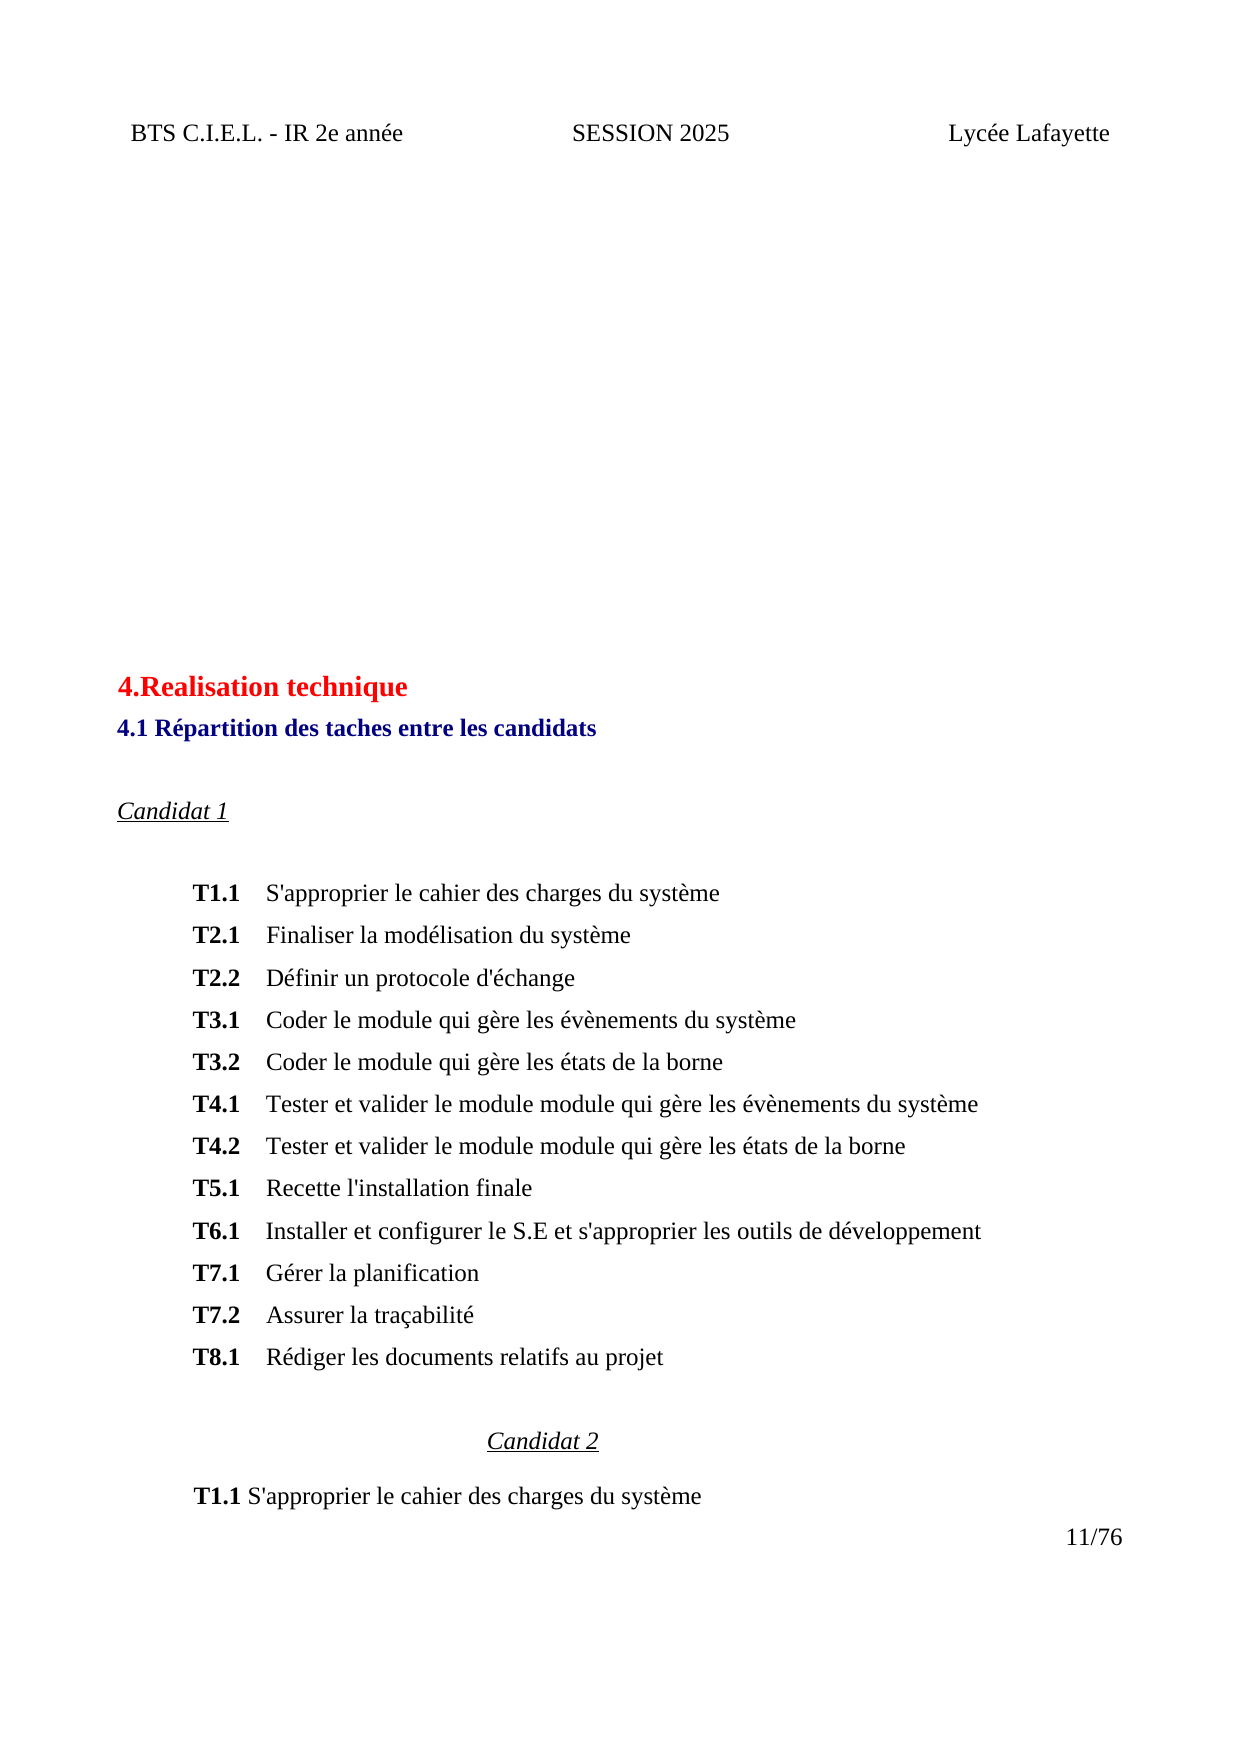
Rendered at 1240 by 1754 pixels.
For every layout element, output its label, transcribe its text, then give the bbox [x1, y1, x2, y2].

text T5.1 Recette l'installation finale [118, 1173, 1122, 1202]
text T7.2 Assurer la traçabilité [118, 1300, 1122, 1329]
text T4.1 Tester et valider le module module qui gère les évènements du système [118, 1089, 1122, 1118]
text T6.1 Installer et configurer le S.E et s'approprier les outils de développement [118, 1216, 1122, 1245]
text T2.2 Définir un protocole d'échange [118, 963, 1122, 992]
text T4.2 Tester et valider le module module qui gère les états de la borne [118, 1131, 1122, 1160]
text T1.1 S'approprier le cahier des charges du système [118, 878, 1122, 907]
subtitle 4.1 Répartition des taches entre les candidats [117, 713, 690, 742]
text T3.1 Coder le module qui gère les évènements du système [118, 1005, 1122, 1034]
text T2.1 Finaliser la modélisation du système [118, 920, 1122, 949]
text T8.1 Rédiger les documents relatifs au projet [118, 1342, 1122, 1371]
subtitle 4.Realisation technique [118, 669, 1122, 703]
text T1.1 S'approprier le cahier des charges du système [193, 1481, 1121, 1509]
text Candidat 1 [117, 796, 690, 824]
text Candidat 2 [118, 1426, 969, 1455]
text T7.1 Gérer la planification [118, 1258, 1122, 1287]
text T3.2 Coder le module qui gère les états de la borne [118, 1047, 1122, 1076]
